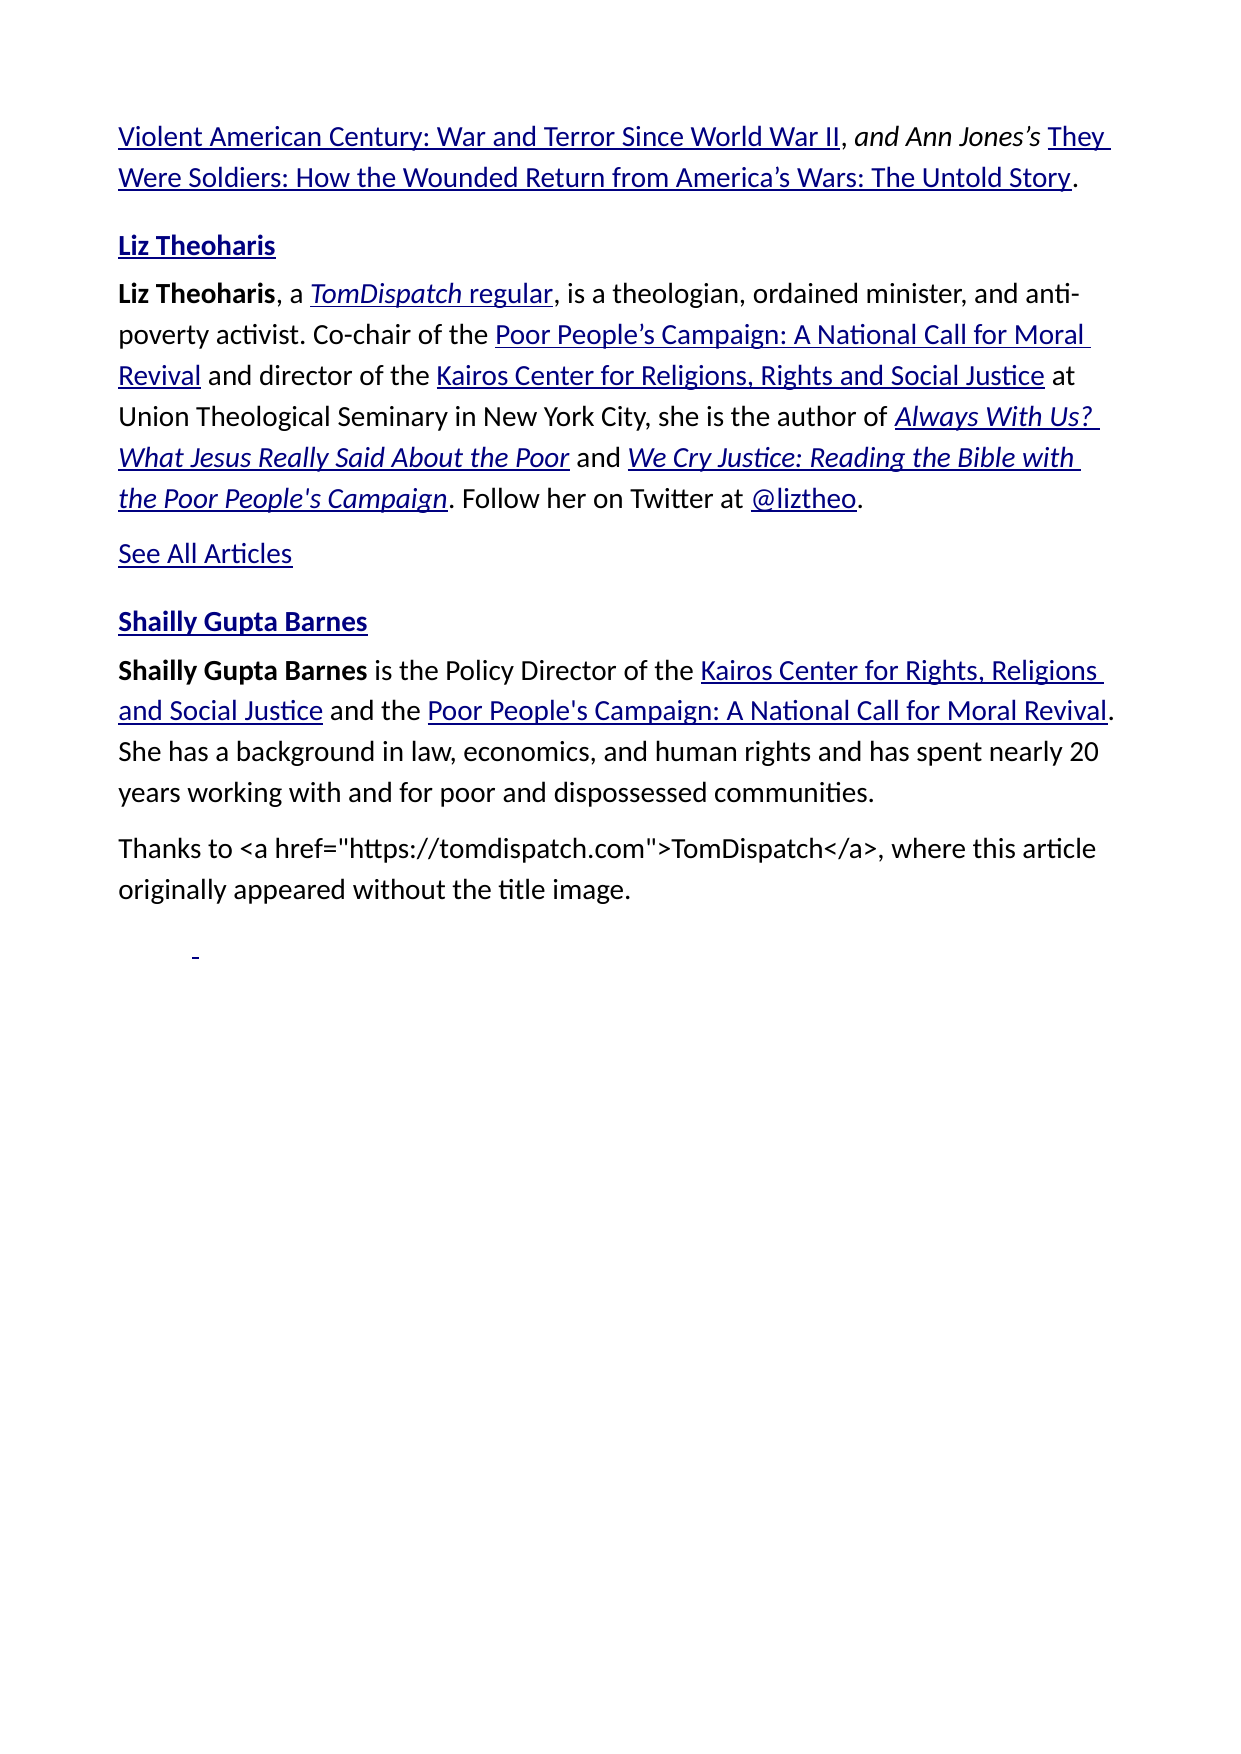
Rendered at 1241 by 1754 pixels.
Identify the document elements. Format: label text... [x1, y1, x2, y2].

text Liz Theoharis, a TomDispatch regular, is a theologian, ordained minister, and anti-poverty activist. Co-chair of the Poor People’s Campaign: A National Call for Moral Revival and director of the Kairos Center for Religions, Rights and Social Justice at Union Theological Seminary in New York City, she is the author of Always With Us? What Jesus Really Said About the Poor and We Cry Justice: Reading the Bible with the Poor People's Campaign. Follow her on Twitter at @liztheo. [118, 275, 1122, 516]
subtitle Shailly Gupta Barnes [118, 603, 1122, 639]
text Shailly Gupta Barnes is the Policy Director of the Kairos Center for Rights, Religions and Social Justice and the Poor People's Campaign: A National Call for Moral Revival. She has a background in law, economics, and human rights and has spent nearly 20 years working with and for poor and dispossessed communities. [118, 652, 1122, 810]
subtitle Liz Theoharis [118, 227, 1122, 263]
text Violent American Century: War and Terror Since World War II, and Ann Jones’s They Were Soldiers: How the Wounded Return from America’s Wars: The Untold Story. [118, 118, 1122, 195]
text See All Articles [118, 535, 1122, 571]
text Thanks to <a href="https://tomdispatch.com">TomDispatch</a>, where this article originally appeared without the title image. [118, 830, 1122, 906]
